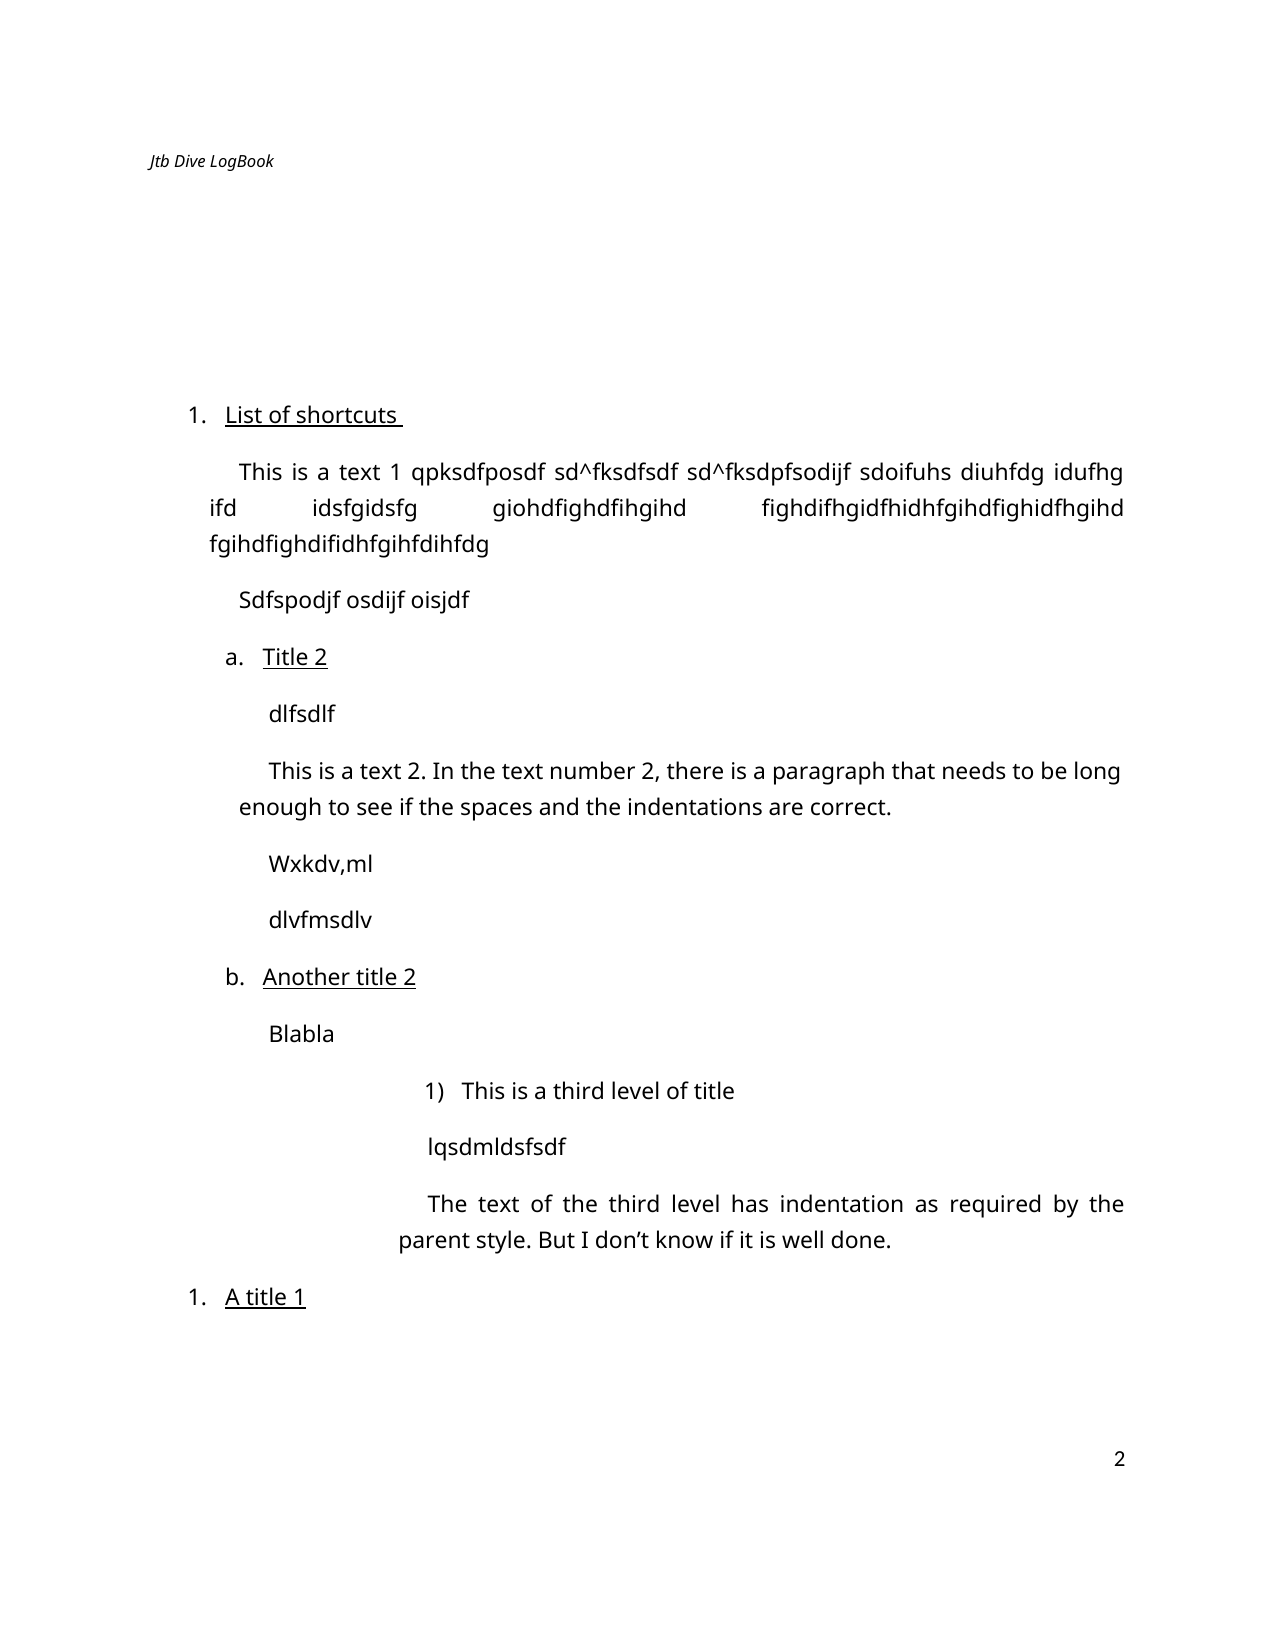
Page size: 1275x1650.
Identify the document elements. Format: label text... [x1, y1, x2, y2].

text dlfsdlf [239, 698, 1125, 729]
title This is a third level of title [394, 1074, 1125, 1106]
text dlvfmsdlv [239, 904, 1125, 936]
text The text of the third level has indentation as required by the parent style. But I don’t know if it is well done. [398, 1188, 1125, 1255]
title A title 1 [187, 1281, 1125, 1312]
text This is a text 2. In the text number 2, there is a paragraph that needs to be long enough to see if the spaces and the indentations are correct. [239, 755, 1125, 822]
title Another title 2 [225, 961, 1125, 992]
text Blabla [239, 1018, 1125, 1049]
title List of shortcuts [187, 399, 1125, 430]
text lqsdmldsfsdf [398, 1131, 1125, 1163]
title Title 2 [225, 641, 1125, 672]
text This is a text 1 qpksdfposdf sd^fksdfsdf sd^fksdpfsodijf sdoifuhs diuhfdg idufhg ifd idsfgidsfg giohdfighdfihgihd fighdifhgidfhidhfgihdfighidfhgihd fgihdfighdifidhfgihfdihfdg [209, 456, 1125, 559]
text Wxkdv,ml [239, 847, 1125, 879]
text Sdfspodjf osdijf oisjdf [209, 584, 1125, 616]
